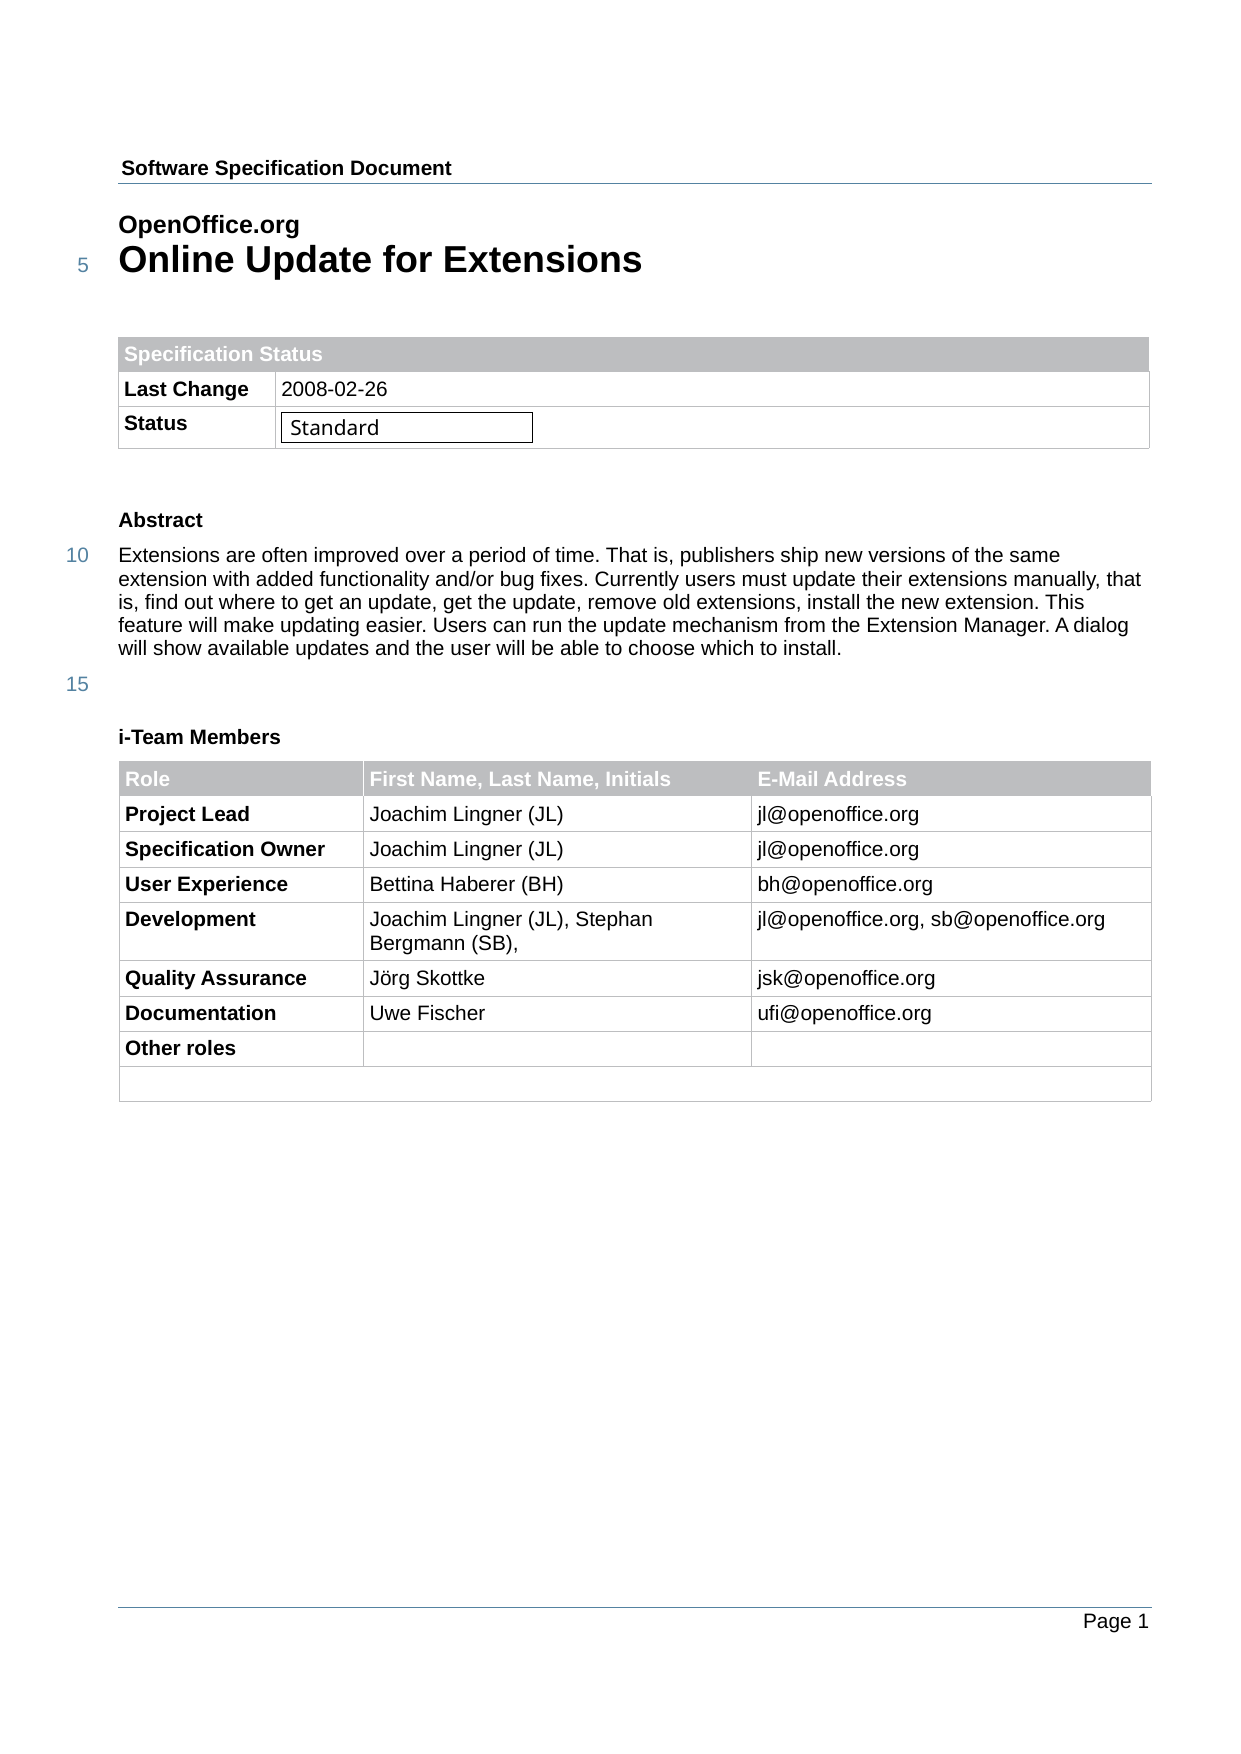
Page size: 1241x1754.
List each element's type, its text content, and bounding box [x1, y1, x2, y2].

table_cell Specification Owner [120, 832, 363, 867]
table_cell Joachim Lingner (JL) [364, 796, 751, 831]
table_cell Development [120, 903, 363, 960]
text Extensions are often improved over a period of time. That is, publishers ship new versions of the same extension with added functionality and/or bug fixes. Currently users must update their extensions manually, that is, find out where to get an update, get the update, remove old extensions, install the new extension. This feature will make updating easier. Users can run the update mechanism from the Extension Manager. A dialog will show available updates and the user will be able to choose which to install. [118, 544, 1152, 660]
table_cell Quality Assurance [120, 961, 363, 996]
table_header E-Mail Address [751, 761, 1151, 796]
table_header Specification Status [118, 337, 1149, 371]
subtitle Abstract [118, 508, 1152, 531]
table_cell 2008-02-26 [276, 372, 1149, 406]
table_cell jl@openoffice.org [752, 796, 1151, 831]
table_cell jsk@openoffice.org [752, 961, 1151, 996]
text Software Specification Document [118, 154, 1152, 183]
text OpenOffice.org [118, 211, 1152, 239]
table_cell <User@openoffice.org> [752, 1032, 1151, 1066]
table_header Role [119, 761, 363, 796]
table_cell <First Name, Last Name (Initials)> [364, 1032, 751, 1066]
table_cell Bettina Haberer (BH) [364, 868, 751, 902]
table_cell User Experience [120, 868, 363, 902]
subtitle i-Team Members [118, 726, 1152, 749]
table_cell Joachim Lingner (JL), Stephan Bergmann (SB), [364, 903, 751, 960]
table_cell bh@openoffice.org [752, 868, 1151, 902]
table_cell Other roles [120, 1032, 363, 1066]
table_cell Joachim Lingner (JL) [364, 832, 751, 867]
table_cell ufi@openoffice.org [752, 997, 1151, 1031]
table_cell Last Change [119, 372, 275, 406]
table_cell jl@openoffice.org, sb@openoffice.org [752, 903, 1151, 960]
table_cell Project Lead [120, 796, 363, 831]
table_header First Name, Last Name, Initials [364, 761, 751, 796]
table_cell jl@openoffice.org [752, 832, 1151, 867]
table_cell Uwe Fischer [364, 997, 751, 1031]
text Online Update for Extensions [118, 239, 1152, 281]
table_cell Documentation [120, 997, 363, 1031]
table_cell PRELIMINARY status is the initial conception of a specification. STANDARD A specification with status Standard is considered to be stable and has the approval of the i-Team. OBSOLETE An Obsolete specification is a specification that has been identified unnecessary. For example due to; technology changes or changes in other standards or specifications. [276, 407, 1149, 447]
table_cell Jörg Skottke [364, 961, 751, 996]
table_cell Status [119, 407, 275, 447]
table_cell <State reason here, if one role is not represented in i-Team.> [120, 1067, 1151, 1101]
